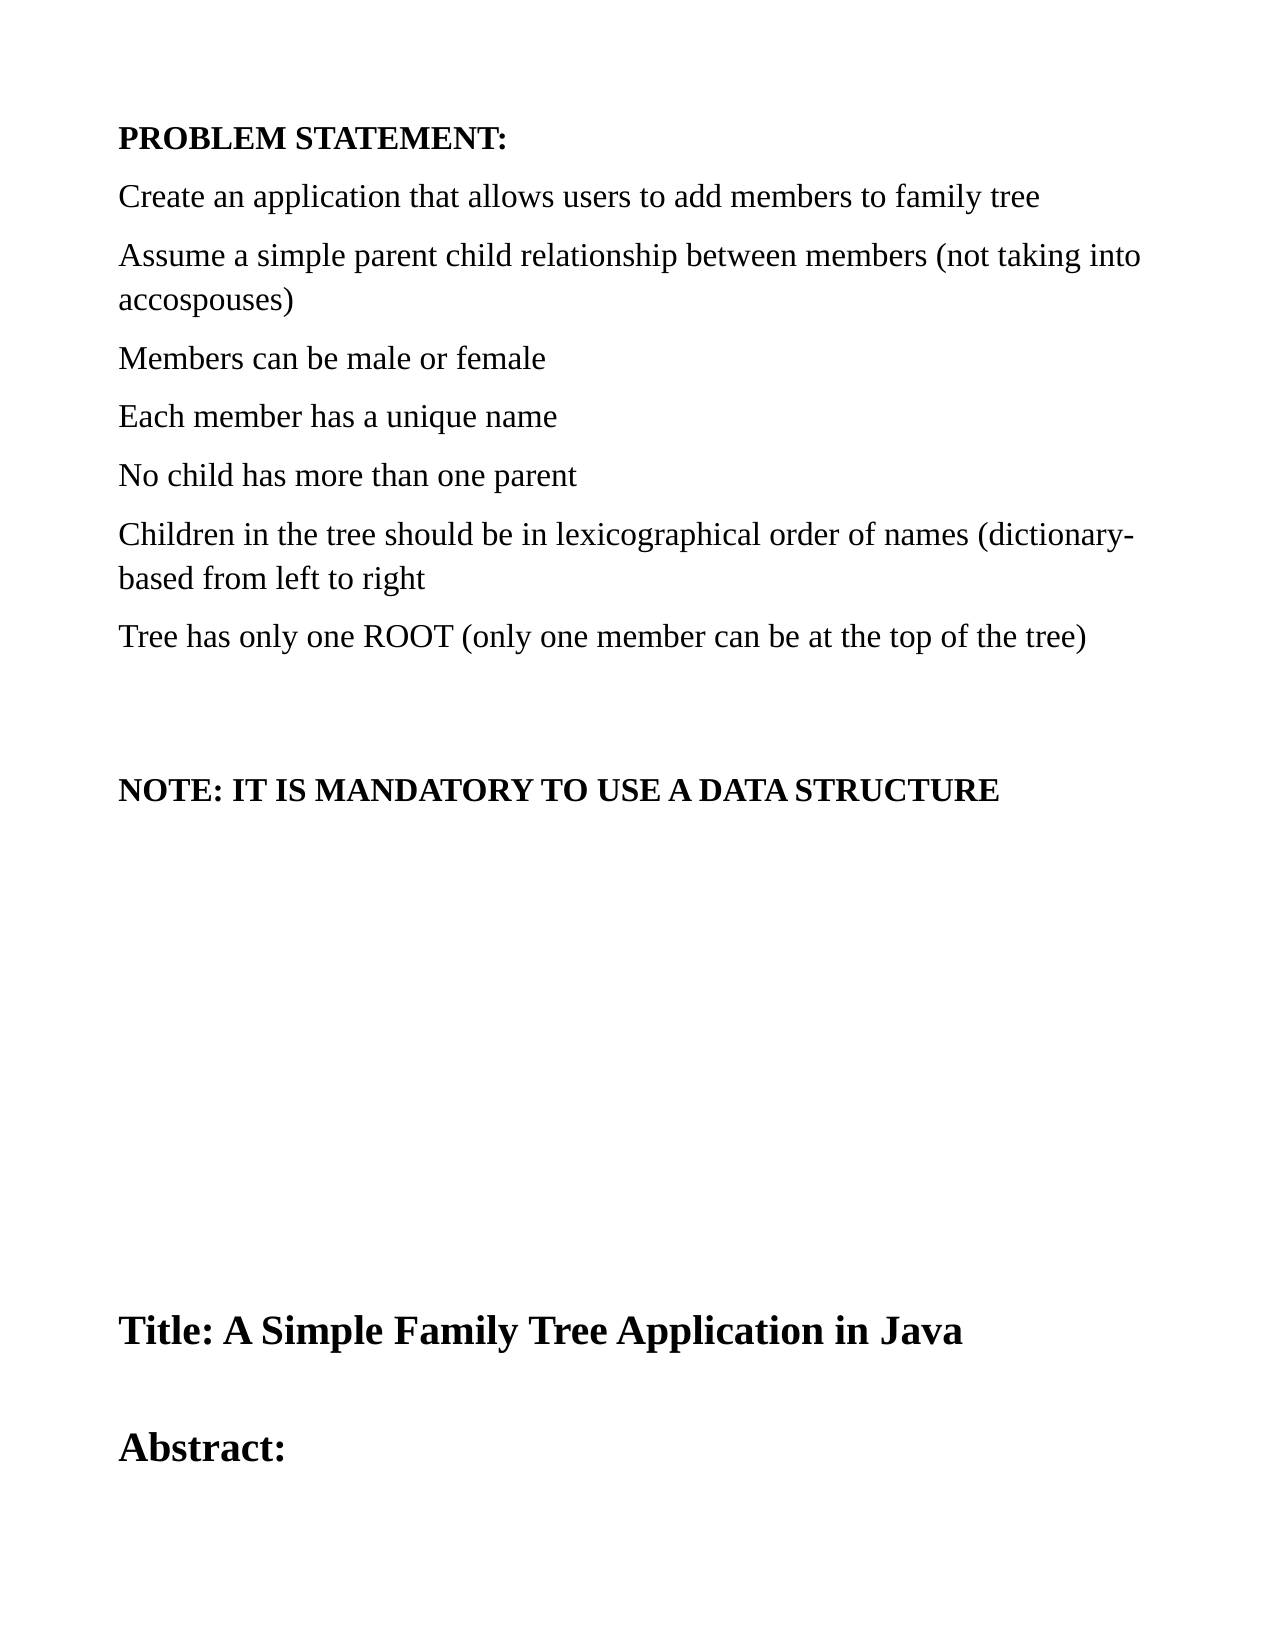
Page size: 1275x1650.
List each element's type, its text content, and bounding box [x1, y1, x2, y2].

text NOTE: IT IS MANDATORY TO USE A DATA STRUCTURE [118, 771, 1157, 809]
text Each member has a unique name [118, 397, 1157, 435]
text Assume a simple parent child relationship between members (not taking into accospouses) [118, 235, 1157, 318]
text Create an application that allows users to add members to family tree [118, 177, 1157, 215]
text Abstract: [118, 1423, 1157, 1471]
text No child has more than one parent [118, 455, 1157, 494]
text PROBLEM STATEMENT: [118, 118, 1157, 156]
text Children in the tree should be in lexicographical order of names (dictionary-based from left to right [118, 514, 1157, 596]
text Tree has only one ROOT (only one member can be at the top of the tree) [118, 617, 1157, 655]
text Members can be male or female [118, 338, 1157, 376]
text Title: A Simple Family Tree Application in Java [118, 1305, 1157, 1353]
